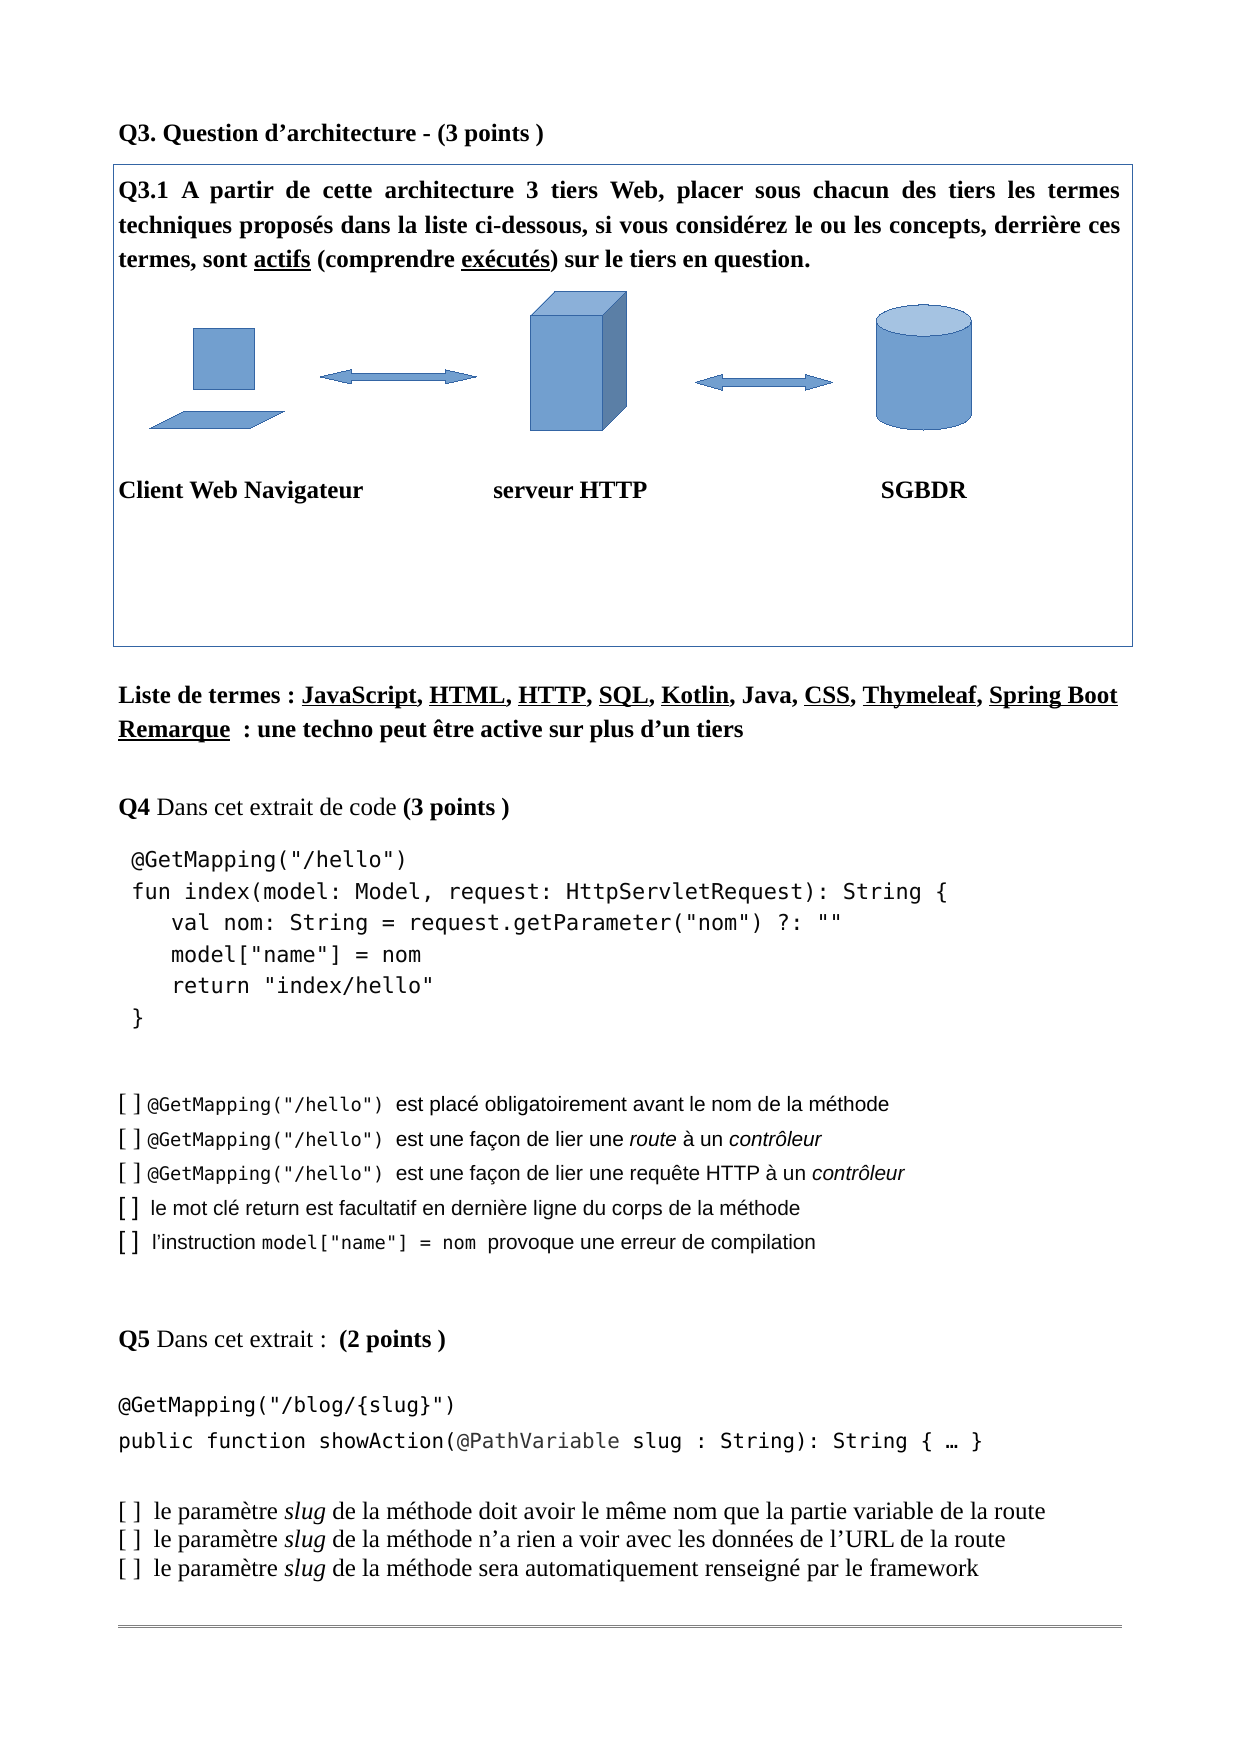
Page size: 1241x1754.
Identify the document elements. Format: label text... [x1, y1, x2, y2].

text model["name"] = nom [118, 942, 1122, 967]
text @GetMapping("/hello") [118, 847, 1122, 873]
text return "index/hello" [118, 973, 1122, 999]
text } [118, 1004, 1122, 1030]
text fun index(model: Model, request: HttpServletRequest): String { [118, 879, 1122, 904]
text public function showAction(@PathVariable slug : String): String { … } [118, 1429, 1122, 1454]
text Q5 Dans cet extrait : (2 points ) [118, 1324, 1122, 1353]
text [ ] @GetMapping("/hello") est une façon de lier une route à un contrôleur [118, 1123, 1122, 1152]
text @GetMapping("/blog/{slug}") [118, 1393, 1122, 1417]
text [ ] le paramètre slug de la méthode doit avoir le même nom que la partie variable de la route [118, 1496, 1122, 1524]
text [ ] le paramètre slug de la méthode sera automatiquement renseigné par le framework [118, 1553, 1122, 1582]
text Q4 Dans cet extrait de code (3 points ) [118, 792, 1122, 821]
text Q3.1 A partir de cette architecture 3 tiers Web, placer sous chacun des tiers les termes techniques proposés dans la liste ci-dessous, si vous considérez le ou les concepts, derrière ces termes, sont actifs (comprendre exécutés) sur le tiers en question. [118, 176, 1122, 273]
text Q3. Question d’architecture - (3 points ) [118, 118, 1122, 147]
text Liste de termes : JavaScript, HTML, HTTP, SQL, Kotlin, Java, CSS, Thymeleaf, Spring Boot Remarque : une techno peut être active sur plus d’un tiers [118, 680, 1122, 743]
text val nom: String = request.getParameter("nom") ?: "" [118, 910, 1122, 936]
text [ ] le mot clé return est facultatif en dernière ligne du corps de la méthode [118, 1192, 1122, 1221]
text [ ] @GetMapping("/hello") est une façon de lier une requête HTTP à un contrôleur [118, 1157, 1122, 1186]
text [ ] @GetMapping("/hello") est placé obligatoirement avant le nom de la méthode [118, 1088, 1122, 1117]
text [ ] l’instruction model["name"] = nom provoque une erreur de compilation [118, 1226, 1122, 1255]
text Client Web Navigateur serveur HTTP SGBDR [118, 441, 1122, 504]
text [ ] le paramètre slug de la méthode n’a rien a voir avec les données de l’URL de la route [118, 1524, 1122, 1553]
